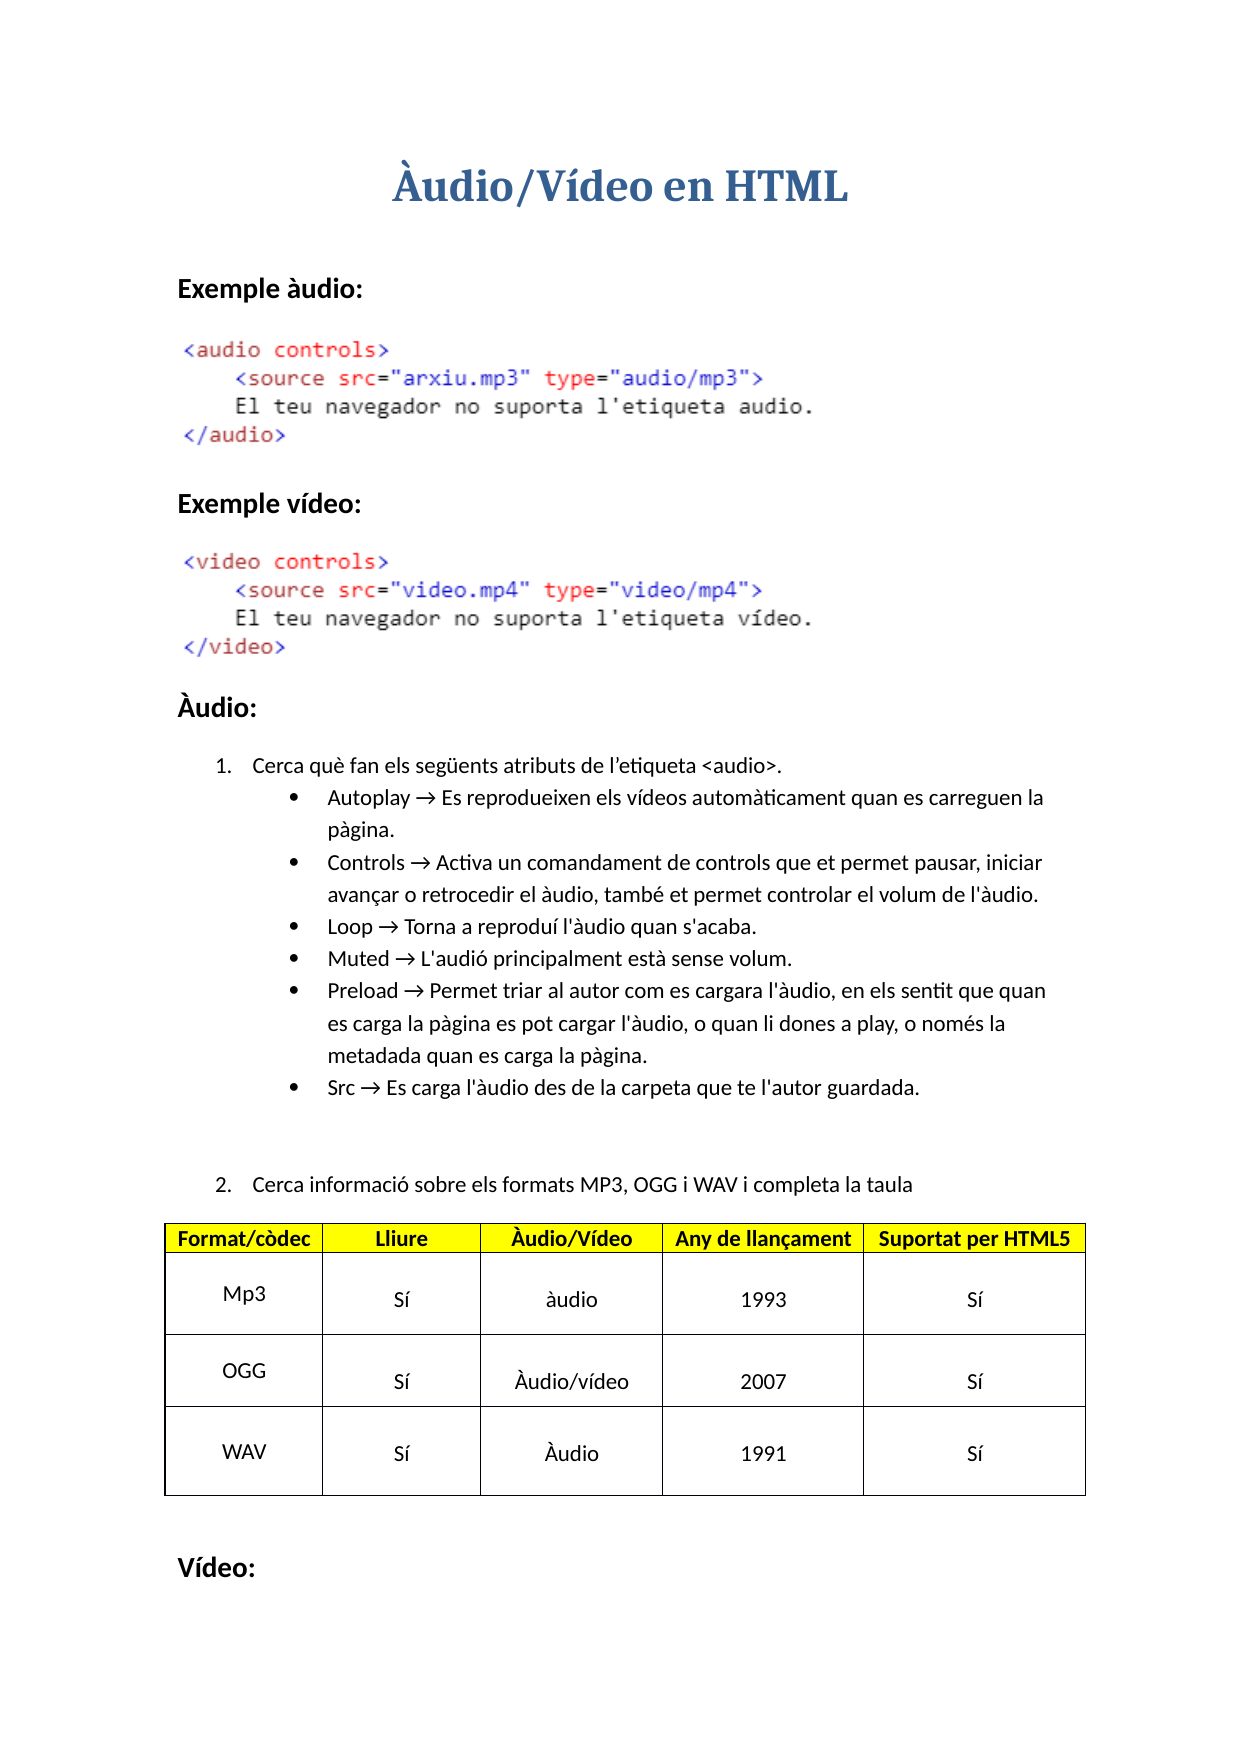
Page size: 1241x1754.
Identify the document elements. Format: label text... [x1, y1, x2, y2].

table_cell 1991 [663, 1407, 863, 1495]
table_cell Mp3 [166, 1253, 322, 1334]
list Controls → Activa un comandament de controls que et permet pausar, iniciar avançar o retrocedir el àudio, també et permet controlar el volum de l'àudio. [290, 848, 1063, 908]
table_cell Àudio [481, 1407, 662, 1495]
table_header Any de llançament [663, 1224, 863, 1252]
table_cell 2007 [663, 1335, 863, 1406]
table_cell Sí [323, 1253, 480, 1334]
table_cell Àudio/vídeo [481, 1335, 662, 1406]
table_cell OGG [166, 1335, 322, 1406]
list Preload → Permet triar al autor com es cargara l'àudio, en els sentit que quan es carga la pàgina es pot cargar l'àudio, o quan li dones a play, o només la metadada quan es carga la pàgina. [290, 977, 1063, 1069]
table_cell Sí [323, 1335, 480, 1406]
list Autoplay → Es reprodueixen els vídeos automàticament quan es carreguen la pàgina. [290, 783, 1063, 844]
table_header Format/còdec [166, 1224, 322, 1252]
list Cerca què fan els següents atributs de l’etiqueta <audio>. [215, 751, 1063, 779]
list Muted → L'audió principalment està sense volum. [290, 944, 1063, 972]
table_cell Sí [864, 1407, 1085, 1495]
table_cell 1993 [663, 1253, 863, 1334]
text Exemple àudio: [177, 271, 1063, 306]
table_header Àudio/Vídeo [481, 1224, 662, 1252]
table_cell Sí [864, 1253, 1085, 1334]
table_cell Sí [323, 1407, 480, 1495]
table_cell WAV [166, 1407, 322, 1495]
text Vídeo: [177, 1549, 1063, 1585]
picture [177, 332, 824, 461]
subtitle Àudio/Vídeo en HTML [177, 160, 1063, 213]
list Cerca informació sobre els formats MP3, OGG i WAV i completa la taula [215, 1170, 1063, 1198]
list Loop → Torna a reproduí l'àudio quan s'acaba. [290, 912, 1063, 940]
table_cell àudio [481, 1253, 662, 1334]
list Src → Es carga l'àudio des de la carpeta que te l'autor guardada. [290, 1073, 1063, 1101]
table_header Suportat per HTML5 [864, 1224, 1085, 1252]
table_header Lliure [323, 1224, 480, 1252]
text Àudio: [177, 689, 1063, 725]
table_cell Sí [864, 1335, 1085, 1406]
picture [177, 547, 835, 665]
text Exemple vídeo: [177, 486, 1063, 521]
